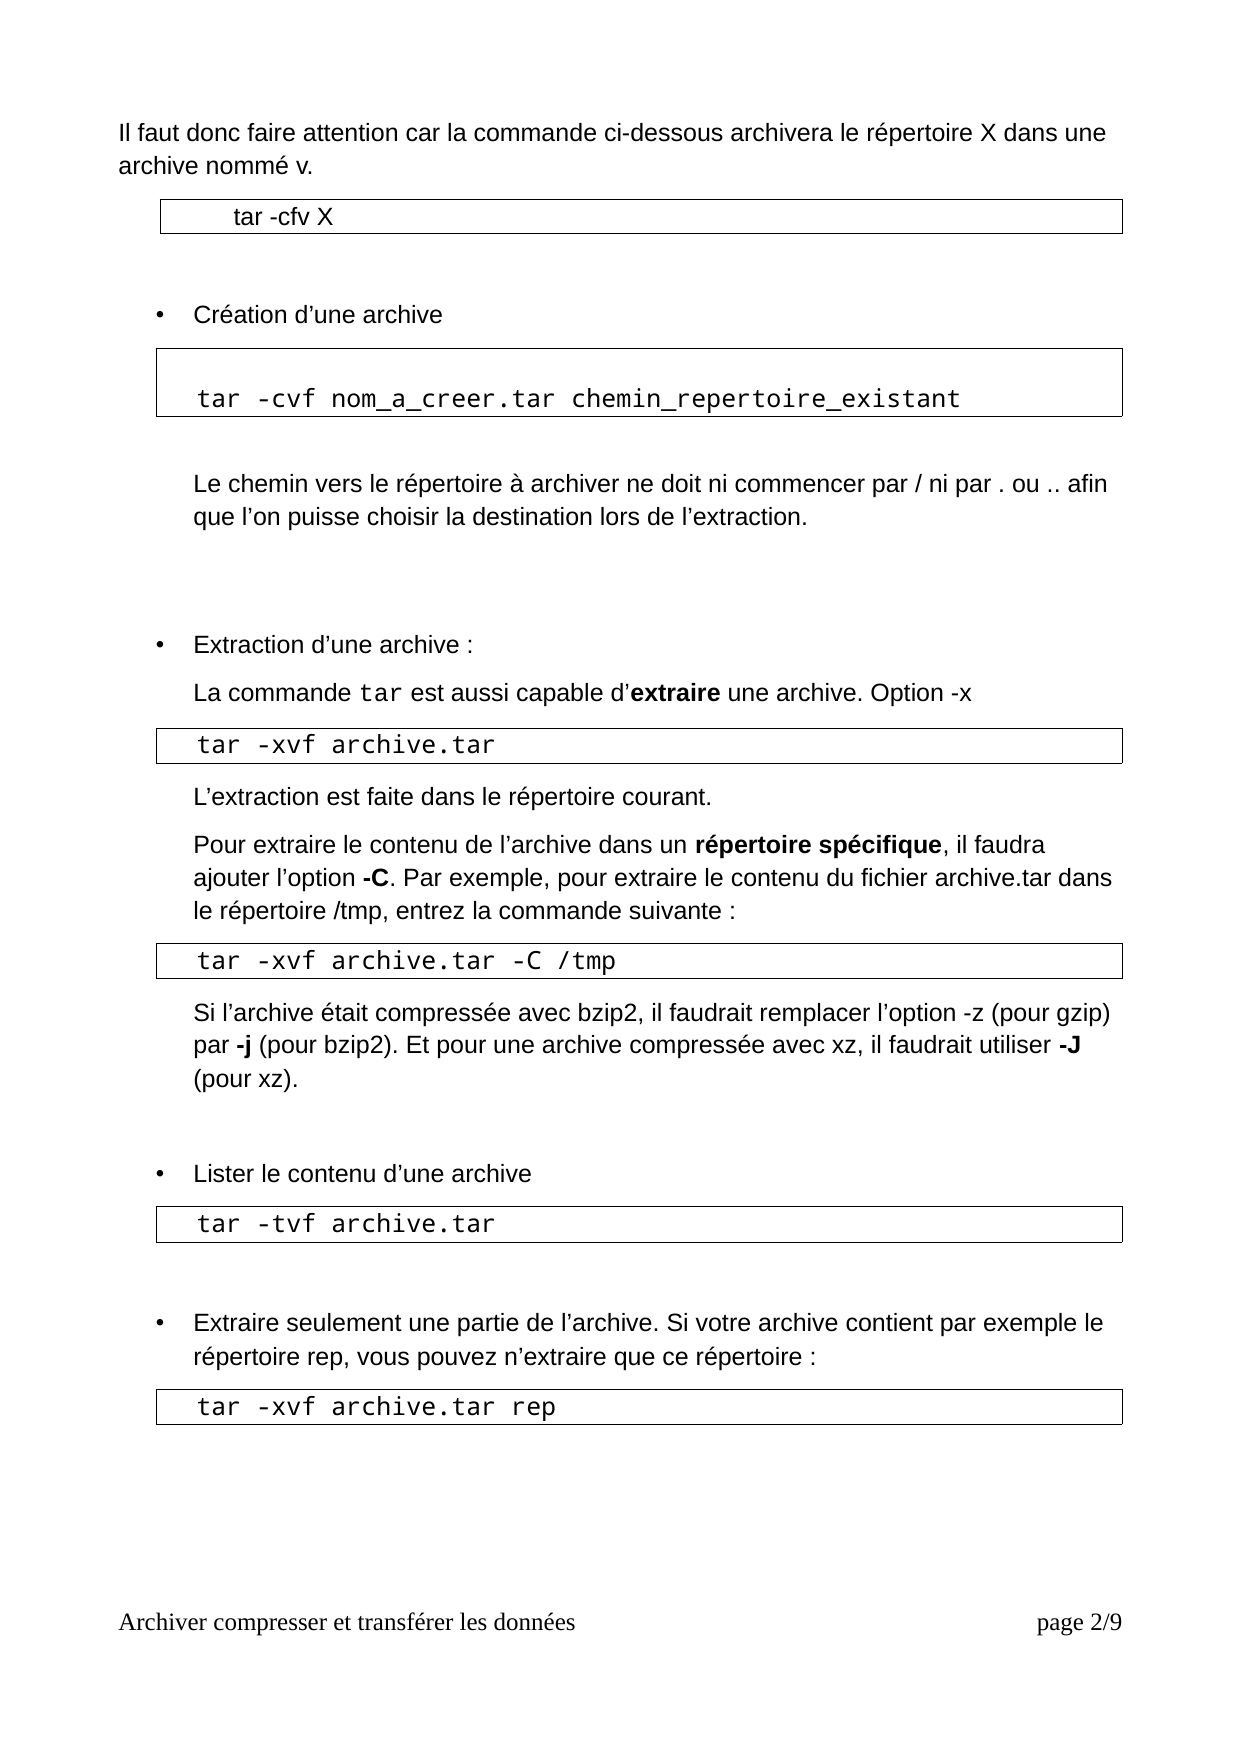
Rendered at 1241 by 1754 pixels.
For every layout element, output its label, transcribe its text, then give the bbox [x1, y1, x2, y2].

list Création d’une archive [156, 300, 1122, 329]
list Lister le contenu d’une archive [156, 1159, 1122, 1188]
list tar -xvf archive.tar rep [157, 1390, 1122, 1424]
list tar -xvf archive.tar -C /tmp [157, 944, 1122, 978]
list Extraction d’une archive : [156, 630, 1122, 659]
text tar -cfv X [161, 200, 1122, 233]
list tar -tvf archive.tar [157, 1207, 1122, 1242]
list L’extraction est faite dans le répertoire courant. [156, 782, 1122, 811]
list La commande tar est aussi capable d’extraire une archive. Option -x [156, 678, 1122, 708]
list tar -cvf nom_a_creer.tar chemin_repertoire_existant [157, 349, 1122, 416]
list Extraire seulement une partie de l’archive. Si votre archive contient par exemple le répertoire rep, vous pouvez n’extraire que ce répertoire : [156, 1308, 1122, 1370]
list Le chemin vers le répertoire à archiver ne doit ni commencer par / ni par . ou .. afin que l’on puisse choisir la destination lors de l’extraction. [156, 435, 1122, 563]
list Si l’archive était compressée avec bzip2, il faudrait remplacer l’option -z (pour gzip) par -j (pour bzip2). Et pour une archive compressée avec xz, il faudrait utiliser -J (pour xz). [156, 997, 1122, 1092]
text Il faut donc faire attention car la commande ci-dessous archivera le répertoire X dans une archive nommé v. [118, 118, 1122, 180]
list Pour extraire le contenu de l’archive dans un répertoire spécifique, il faudra ajouter l’option -C. Par exemple, pour extraire le contenu du fichier archive.tar dans le répertoire /tmp, entrez la commande suivante : [156, 829, 1122, 924]
list tar -xvf archive.tar [157, 729, 1122, 763]
